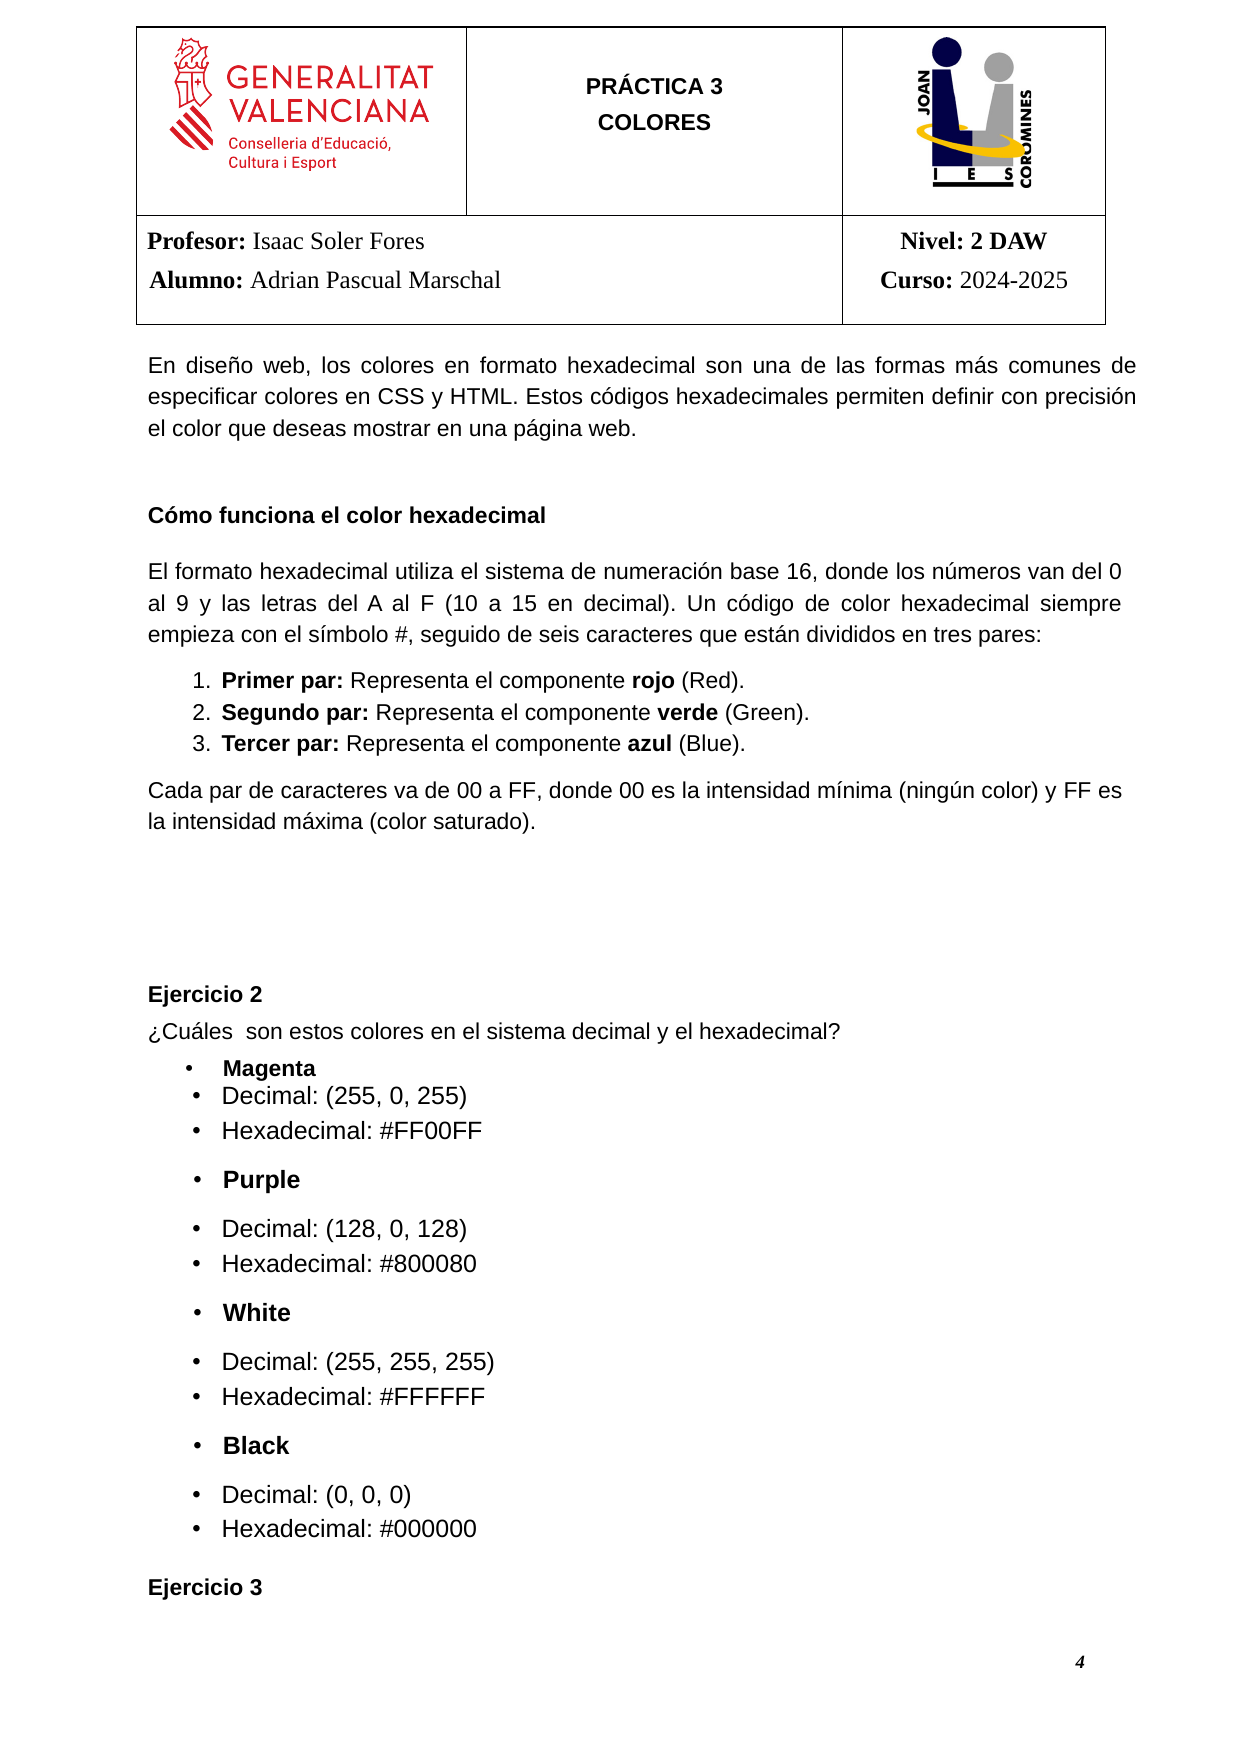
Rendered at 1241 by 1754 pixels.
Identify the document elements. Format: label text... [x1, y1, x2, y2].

list Black [193, 1431, 1122, 1459]
text Ejercicio 3 [148, 1574, 1137, 1600]
list Hexadecimal: #000000 [192, 1514, 1122, 1543]
text En diseño web, los colores en formato hexadecimal son una de las formas más comunes de especificar colores en CSS y HTML. Estos códigos hexadecimales permiten definir con precisión el color que deseas mostrar en una página web. [148, 352, 1137, 441]
list Decimal: (128, 0, 128) [192, 1214, 1122, 1243]
text Cada par de caracteres va de 00 a FF, donde 00 es la intensidad mínima (ningún color) y FF es la intensidad máxima (color saturado). [148, 777, 1122, 834]
list White [193, 1298, 1122, 1327]
picture [169, 37, 434, 171]
text El formato hexadecimal utiliza el sistema de numeración base 16, donde los números van del 0 al 9 y las letras del A al F (10 a 15 en decimal). Un código de color hexadecimal siempre empieza con el símbolo #, seguido de seis caracteres que están divididos en tres pares: [148, 558, 1122, 647]
list Hexadecimal: #FF00FF [192, 1116, 1122, 1144]
text Ejercicio 2 [148, 981, 1137, 1008]
picture [916, 37, 1032, 188]
list Decimal: (255, 255, 255) [192, 1347, 1122, 1376]
list Purple [193, 1165, 1122, 1194]
list Decimal: (255, 0, 255) [192, 1081, 1122, 1110]
list Segundo par: Representa el componente verde (Green). [192, 699, 1122, 725]
list Hexadecimal: #FFFFFF [192, 1382, 1122, 1410]
list Magenta [185, 1055, 1122, 1081]
text ¿Cuáles son estos colores en el sistema decimal y el hexadecimal? [148, 1018, 1137, 1044]
subtitle Cómo funciona el color hexadecimal [148, 502, 1122, 528]
list Tercer par: Representa el componente azul (Blue). [192, 730, 1122, 757]
list Hexadecimal: #800080 [192, 1249, 1122, 1277]
list Primer par: Representa el componente rojo (Red). [192, 667, 1122, 694]
list Decimal: (0, 0, 0) [192, 1480, 1122, 1509]
